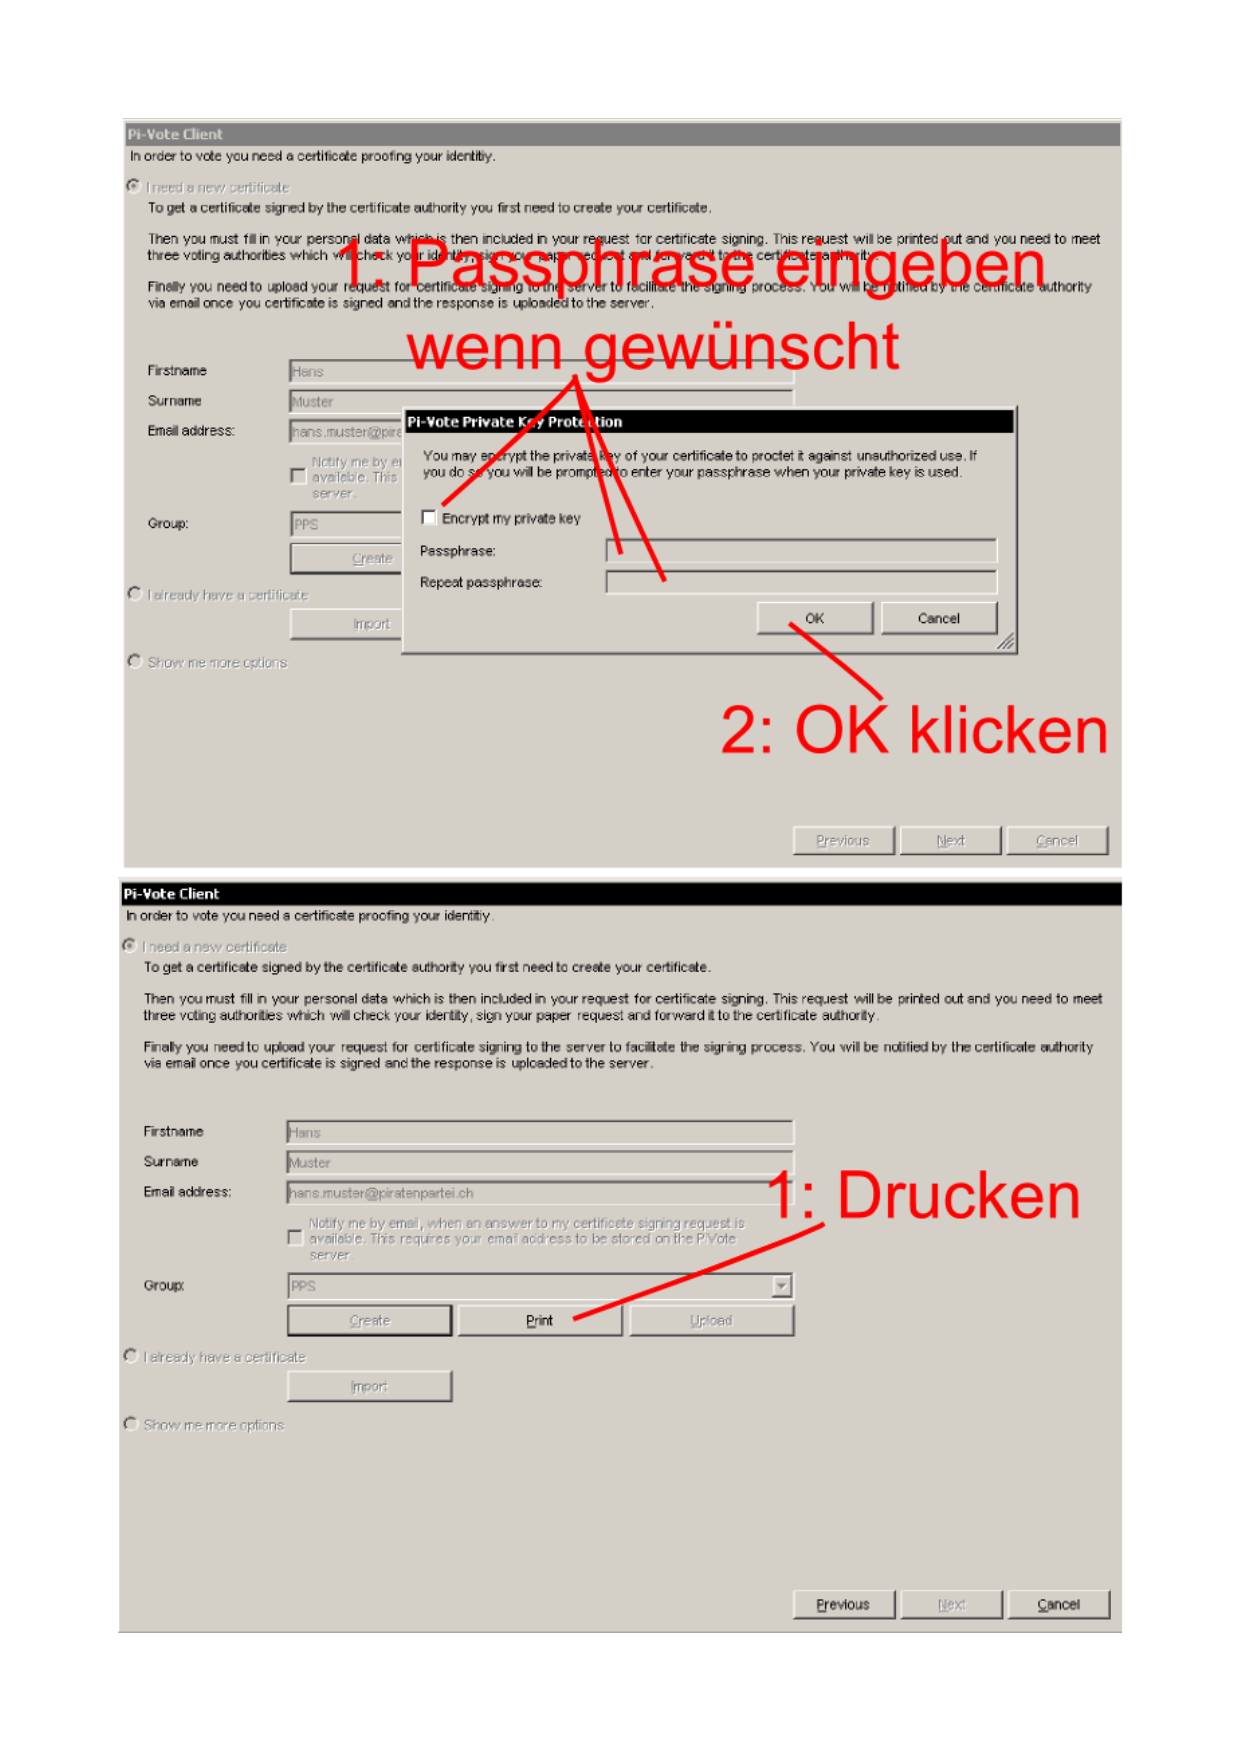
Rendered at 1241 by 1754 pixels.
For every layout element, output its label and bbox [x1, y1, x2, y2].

picture [118, 118, 1123, 1633]
